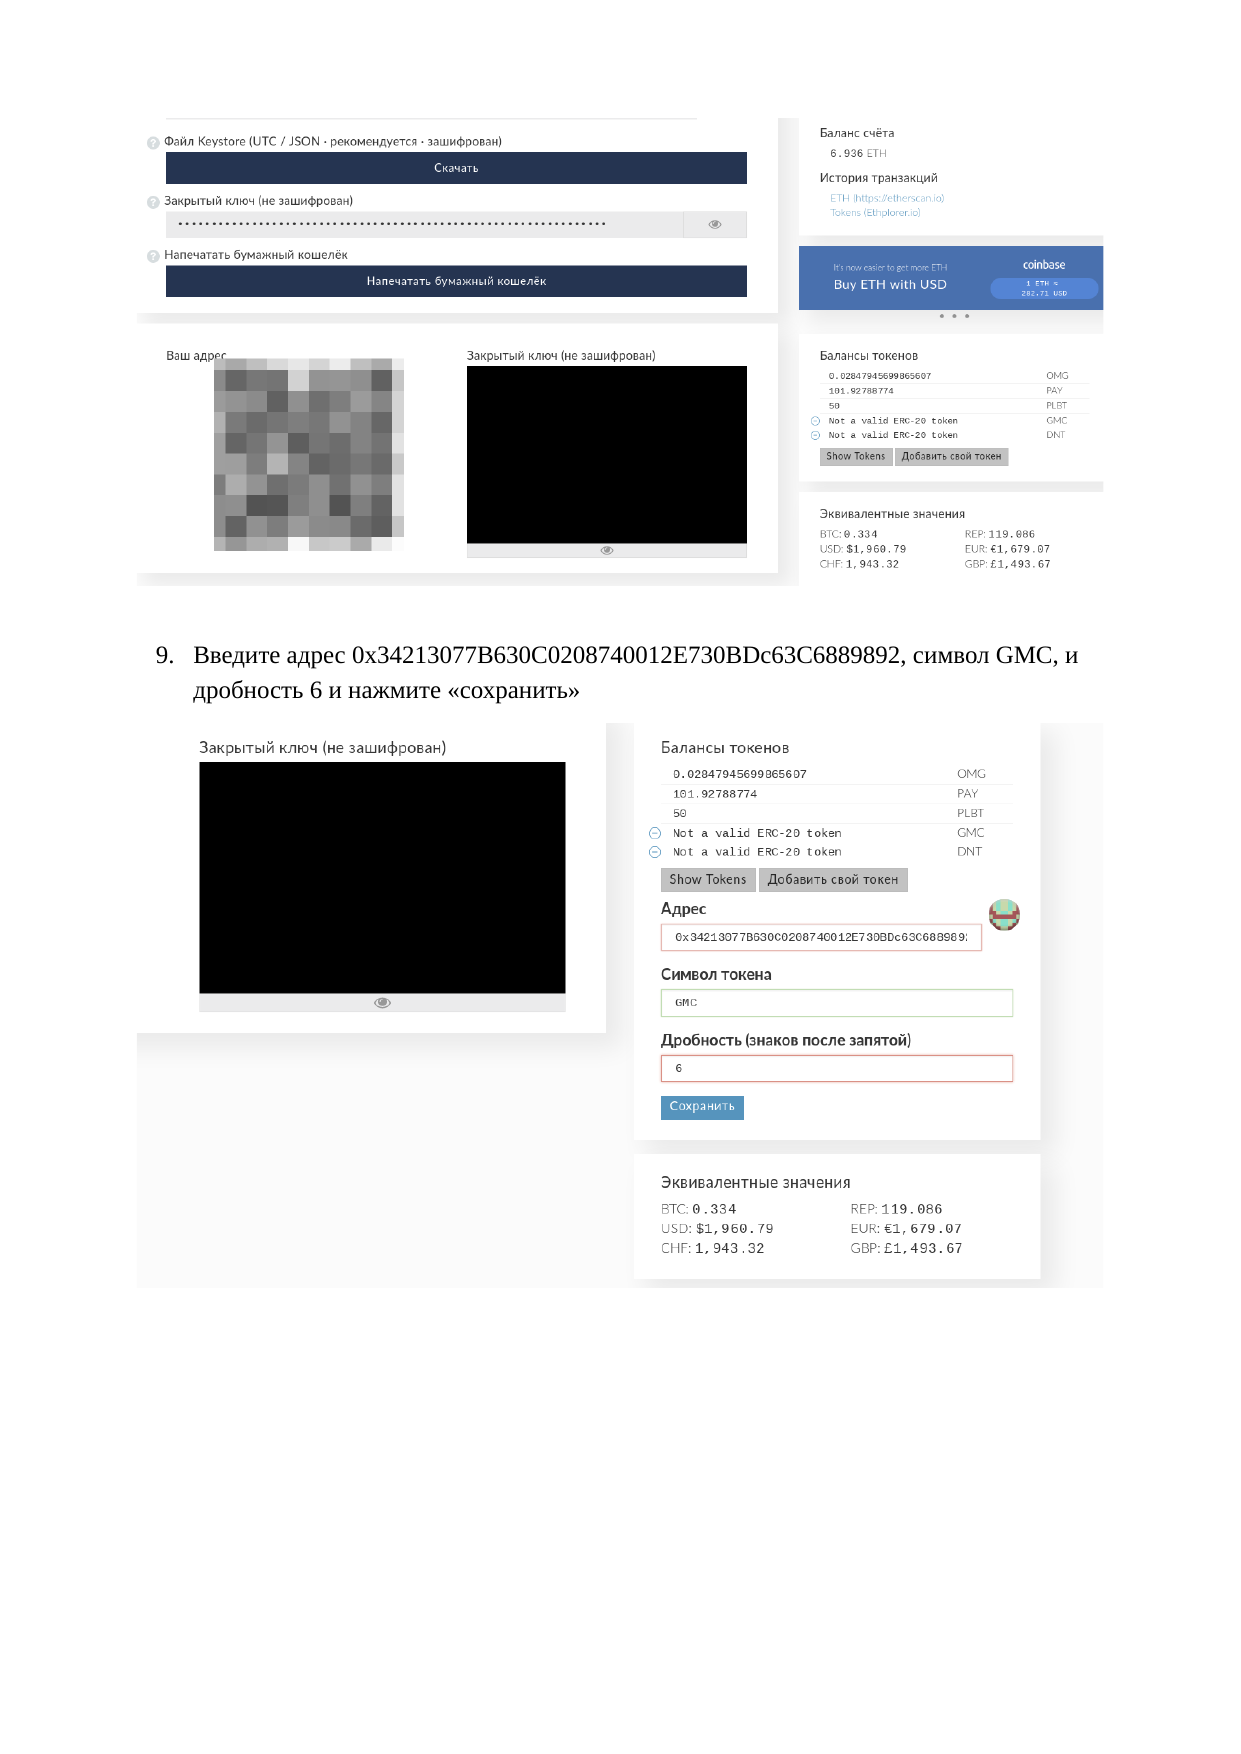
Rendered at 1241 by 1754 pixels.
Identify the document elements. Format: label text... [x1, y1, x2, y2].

picture [136, 723, 1104, 1288]
list Введите адрес 0x34213077B630C0208740012E730BDc63C6889892, символ GMC, и дробность 6 и нажмите «сохранить» [156, 640, 1122, 703]
picture [136, 118, 1104, 586]
